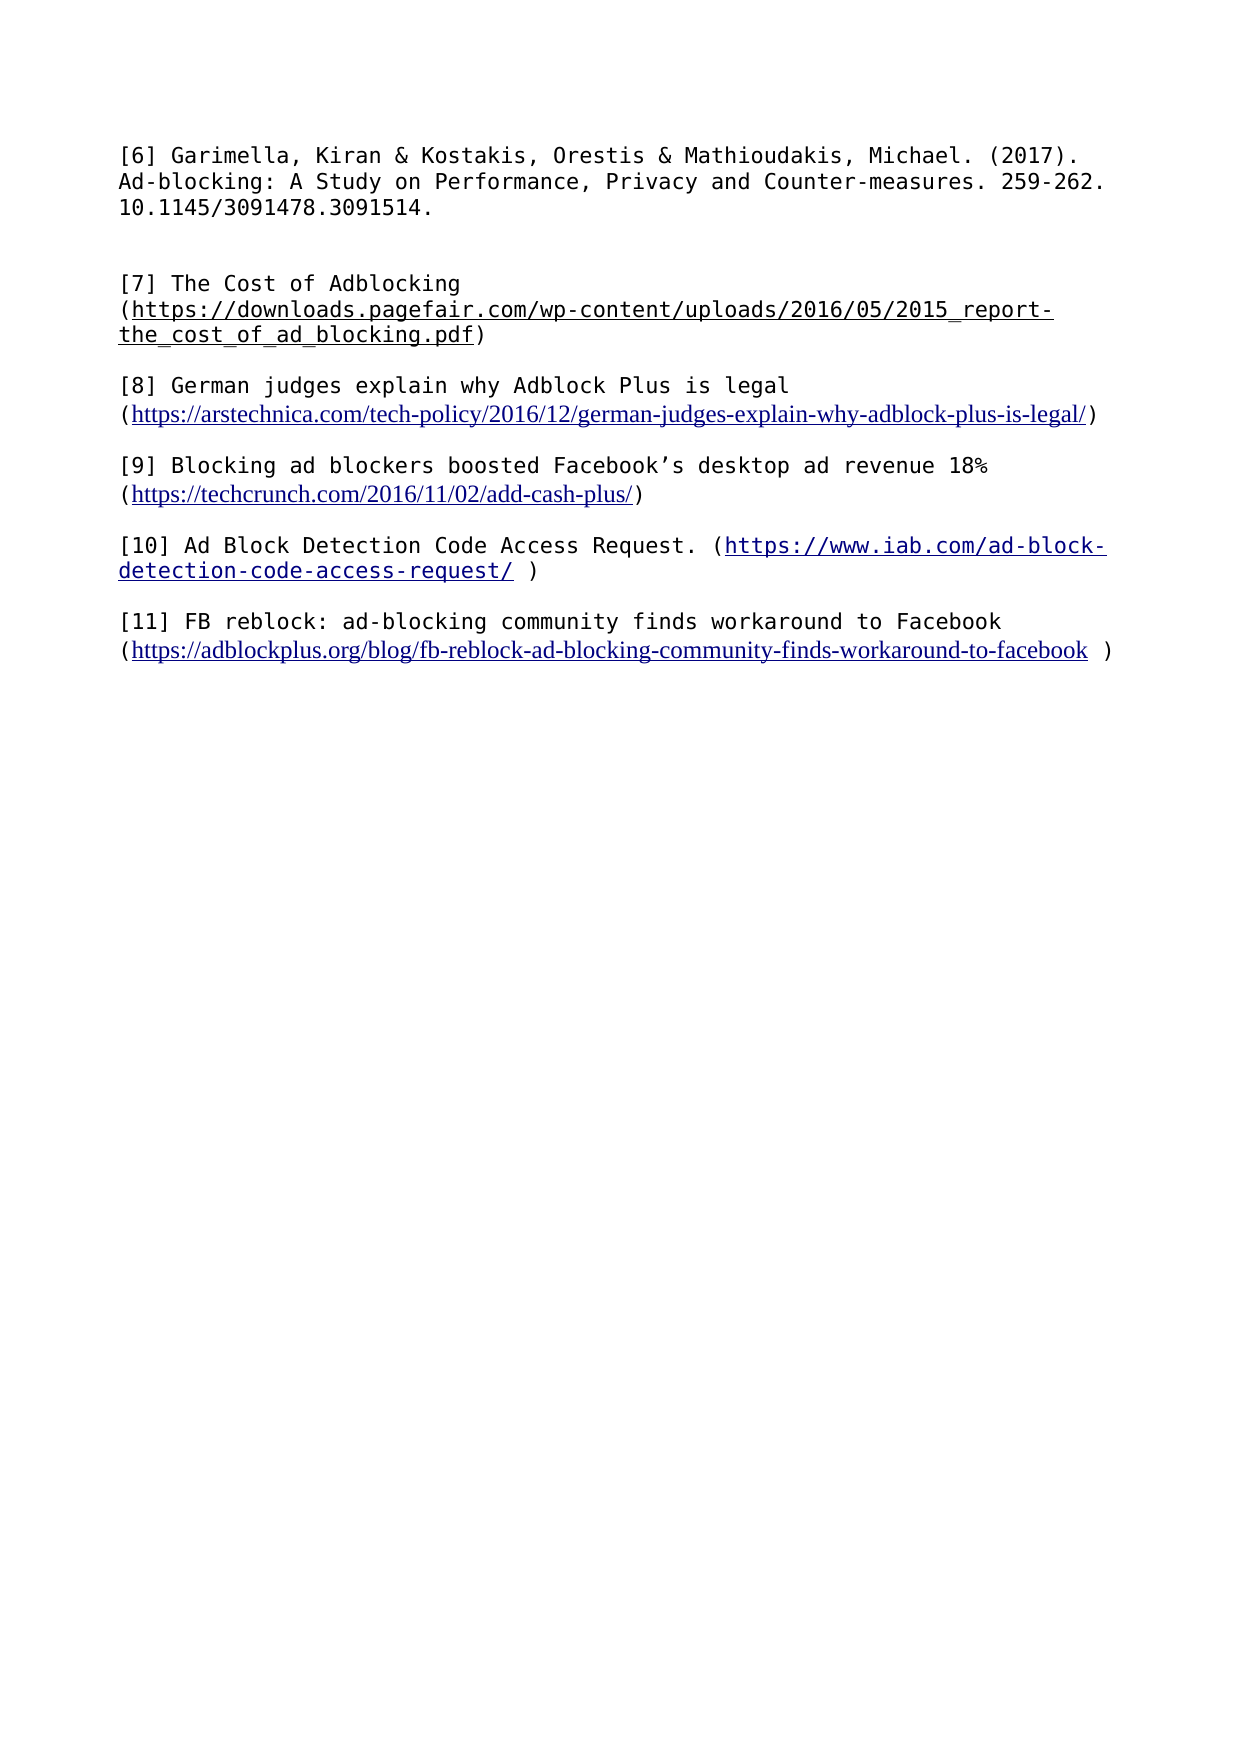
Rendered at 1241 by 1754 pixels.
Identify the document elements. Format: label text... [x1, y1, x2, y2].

text [6] Garimella, Kiran & Kostakis, Orestis & Mathioudakis, Michael. (2017). Ad-blocking: A Study on Performance, Privacy and Counter-measures. 259-262. 10.1145/3091478.3091514. [118, 144, 1122, 220]
text [8] German judges explain why Adblock Plus is legal [118, 373, 1122, 399]
text [11] FB reblock: ad-blocking community finds workaround to Facebook (https://adblockplus.org/blog/fb-reblock-ad-blocking-community-finds-workaround-to-facebook ) [118, 609, 1122, 664]
text [9] Blocking ad blockers boosted Facebook’s desktop ad revenue 18% [118, 453, 1122, 479]
text (https://arstechnica.com/tech-policy/2016/12/german-judges-explain-why-adblock-plus-is-legal/) [118, 399, 1122, 428]
text [10] Ad Block Detection Code Access Request. (https://www.iab.com/ad-block-detection-code-access-request/ ) [118, 533, 1122, 584]
text [7] The Cost of Adblocking (https://downloads.pagefair.com/wp-content/uploads/2016/05/2015_report-the_cost_of_ad_blocking.pdf) [118, 271, 1122, 348]
text (https://techcrunch.com/2016/11/02/add-cash-plus/) [118, 479, 1122, 507]
